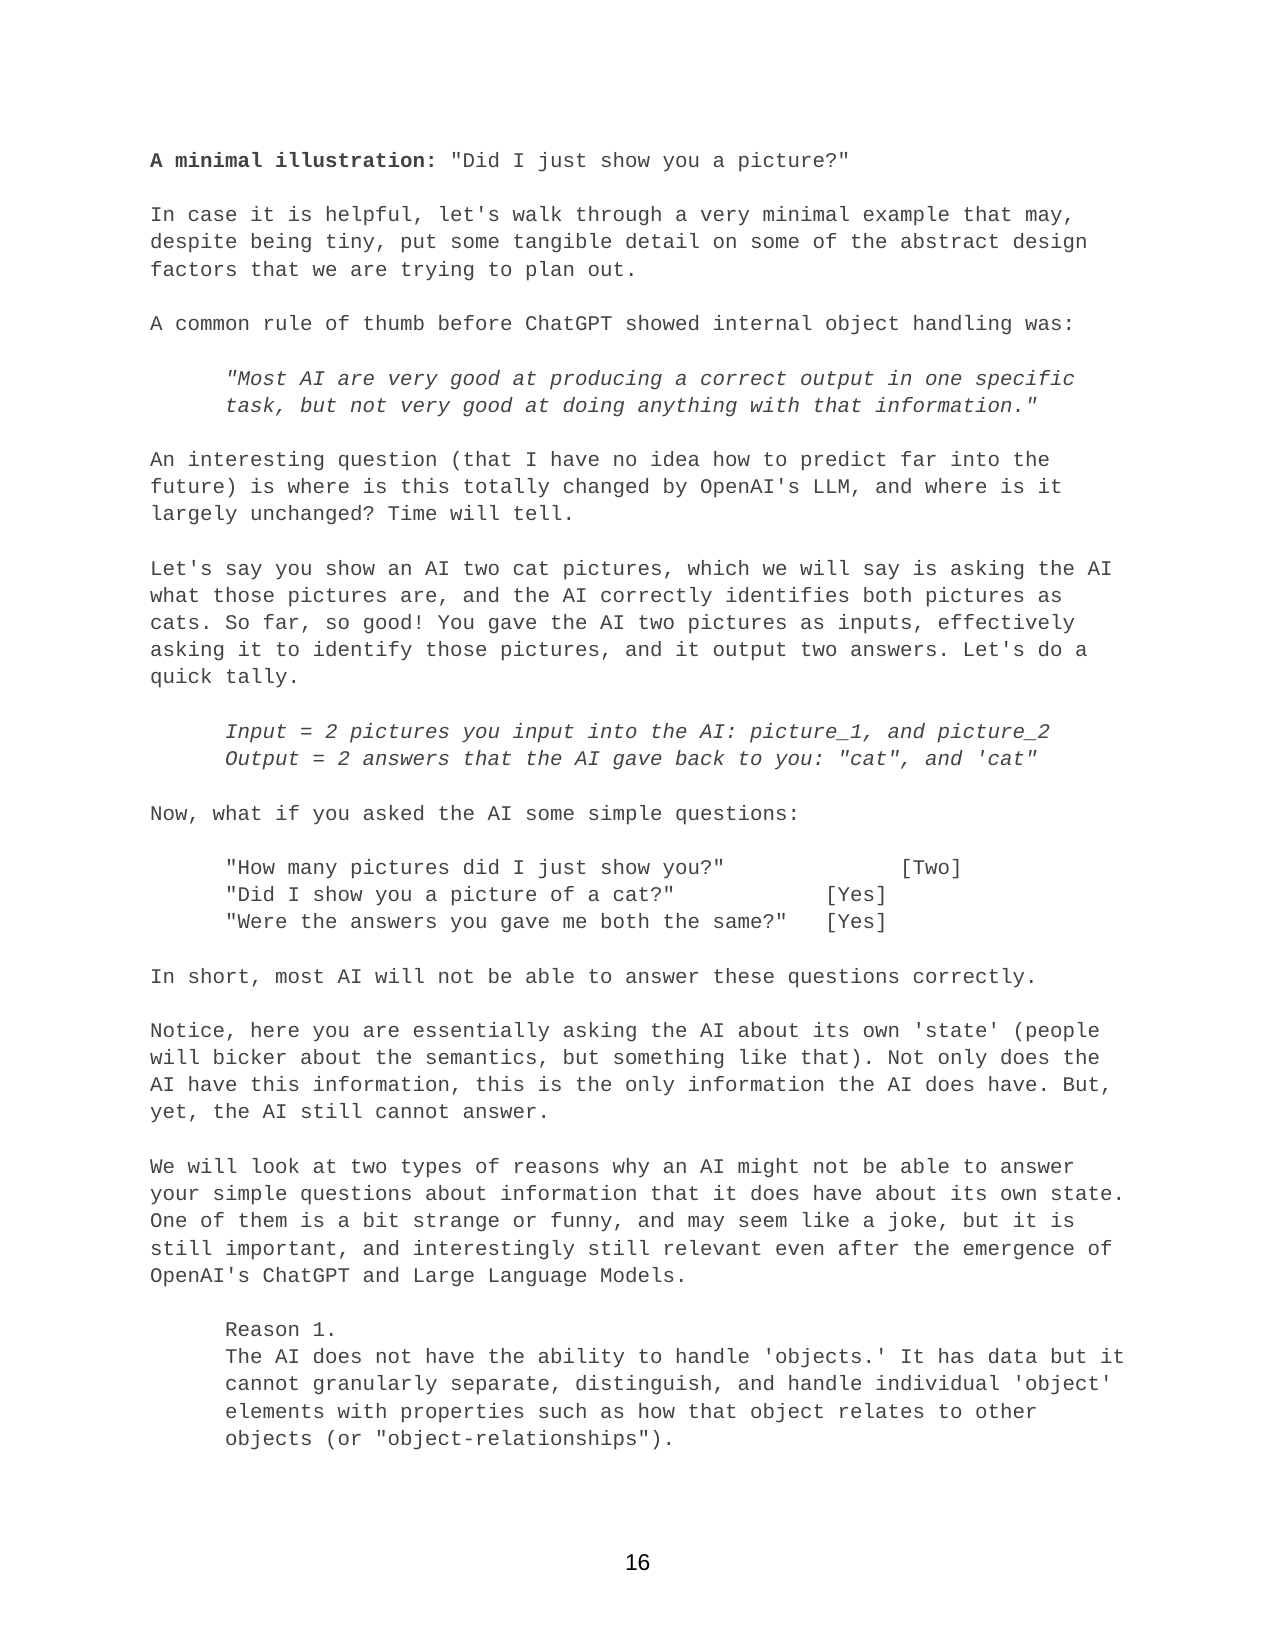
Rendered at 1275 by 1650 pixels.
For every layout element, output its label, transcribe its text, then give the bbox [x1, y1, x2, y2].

text Reason 1. [225, 1319, 1125, 1343]
text In case it is helpful, let's walk through a very minimal example that may, despite being tiny, put some tangible detail on some of the abstract design factors that we are trying to plan out. [150, 204, 1125, 282]
text An interesting question (that I have no idea how to predict far into the future) is where is this totally changed by OpenAI's LLM, and where is it largely unchanged? Time will tell. [150, 449, 1125, 527]
text A minimal illustration: "Did I just show you a picture?" [150, 150, 1125, 174]
text "Did I show you a picture of a cat?" [Yes] [225, 884, 1125, 908]
text "Most AI are very good at producing a correct output in one specific task, but not very good at doing anything with that information." [225, 367, 1125, 418]
text A common rule of thumb before ChatGPT showed internal object handling was: [150, 313, 1125, 337]
text Notice, here you are essentially asking the AI about its own 'state' (people will bicker about the semantics, but something like that). Not only does the AI have this information, this is the only information the AI does have. But, yet, the AI still cannot answer. [150, 1020, 1125, 1125]
text The AI does not have the ability to handle 'objects.' It has data but it cannot granularly separate, distinguish, and handle individual 'object' elements with properties such as how that object relates to other objects (or "object-relationships"). [225, 1346, 1125, 1451]
text "How many pictures did I just show you?" [Two] [225, 857, 1125, 881]
text Now, what if you asked the AI some simple questions: [150, 802, 1125, 826]
text In short, most AI will not be able to answer these questions correctly. [150, 966, 1125, 989]
text Output = 2 answers that the AI gave back to you: "cat", and 'cat" [225, 748, 1125, 772]
text Let's say you show an AI two cat pictures, which we will say is asking the AI what those pictures are, and the AI correctly identifies both pictures as cats. So far, so good! You gave the AI two pictures as inputs, effectively asking it to identify those pictures, and it output two answers. Let's do a quick tally. [150, 558, 1125, 690]
text We will look at two types of reasons why an AI might not be able to answer your simple questions about information that it does have about its own state. One of them is a bit strange or funny, and may seem like a joke, but it is still important, and interestingly still relevant even after the emergence of OpenAI's ChatGPT and Large Language Models. [150, 1156, 1125, 1288]
text Input = 2 pictures you input into the AI: picture_1, and picture_2 [225, 721, 1125, 744]
text "Were the answers you gave me both the same?" [Yes] [225, 911, 1125, 935]
